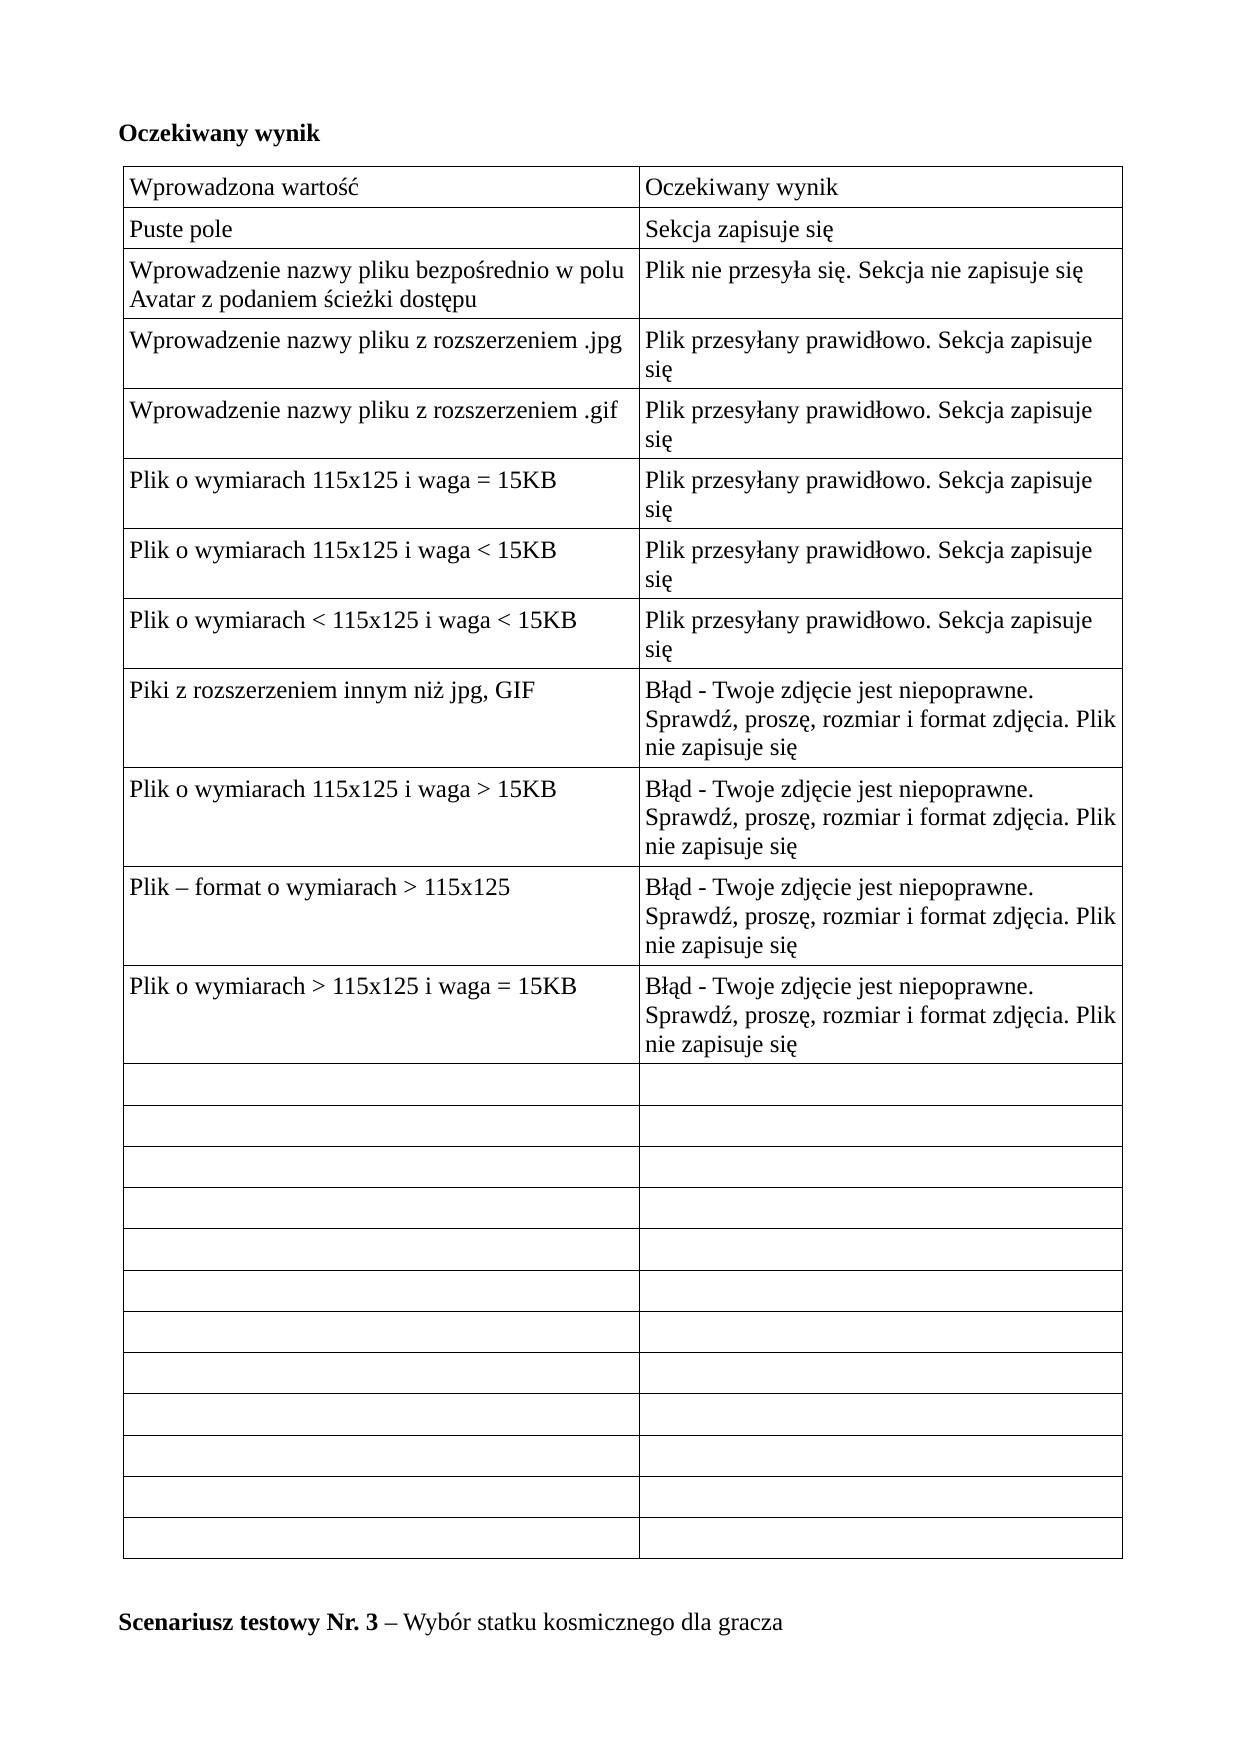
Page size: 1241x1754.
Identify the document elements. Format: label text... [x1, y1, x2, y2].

table_cell Plik o wymiarach < 115x125 i waga < 15KB [124, 599, 639, 668]
table_cell Błąd - Twoje zdjęcie jest niepoprawne. Sprawdź, proszę, rozmiar i format zdjęcia. Plik nie zapisuje się [640, 867, 1122, 964]
table_cell [640, 1106, 1122, 1146]
table_cell Plik przesyłany prawidłowo. Sekcja zapisuje się [640, 599, 1122, 668]
table_header Wprowadzona wartość [124, 167, 639, 207]
table_header Oczekiwany wynik [640, 167, 1122, 207]
table_cell Puste pole [124, 208, 639, 248]
table_cell Błąd - Twoje zdjęcie jest niepoprawne. Sprawdź, proszę, rozmiar i format zdjęcia. Plik nie zapisuje się [640, 768, 1122, 866]
table_cell Plik przesyłany prawidłowo. Sekcja zapisuje się [640, 459, 1122, 528]
table_cell Plik przesyłany prawidłowo. Sekcja zapisuje się [640, 529, 1122, 598]
table_cell [640, 1477, 1122, 1517]
table_cell [640, 1271, 1122, 1311]
table_cell [124, 1229, 639, 1269]
table_cell [124, 1106, 639, 1146]
table_cell Plik o wymiarach > 115x125 i waga = 15KB [124, 966, 639, 1063]
table_cell Błąd - Twoje zdjęcie jest niepoprawne. Sprawdź, proszę, rozmiar i format zdjęcia. Plik nie zapisuje się [640, 966, 1122, 1063]
table_cell Plik o wymiarach 115x125 i waga < 15KB [124, 529, 639, 598]
table_cell Plik nie przesyła się. Sekcja nie zapisuje się [640, 249, 1122, 318]
table_cell [640, 1394, 1122, 1434]
text Oczekiwany wynik [118, 118, 1122, 147]
table_cell Piki z rozszerzeniem innym niż jpg, GIF [124, 669, 639, 767]
table_cell [640, 1353, 1122, 1393]
table_cell Sekcja zapisuje się [640, 208, 1122, 248]
table_cell Wprowadzenie nazwy pliku bezpośrednio w polu Avatar z podaniem ścieżki dostępu [124, 249, 639, 318]
table_cell Plik o wymiarach 115x125 i waga = 15KB [124, 459, 639, 528]
table_cell [124, 1312, 639, 1352]
table_cell Plik o wymiarach 115x125 i waga > 15KB [124, 768, 639, 866]
table_cell Plik przesyłany prawidłowo. Sekcja zapisuje się [640, 319, 1122, 388]
table_cell [640, 1518, 1122, 1558]
table_cell [640, 1147, 1122, 1187]
table_cell [124, 1394, 639, 1434]
table_cell [124, 1188, 639, 1228]
table_cell [124, 1436, 639, 1476]
table_cell [640, 1064, 1122, 1104]
table_cell Błąd - Twoje zdjęcie jest niepoprawne. Sprawdź, proszę, rozmiar i format zdjęcia. Plik nie zapisuje się [640, 669, 1122, 767]
table_cell Wprowadzenie nazwy pliku z rozszerzeniem .gif [124, 389, 639, 458]
table_cell [124, 1353, 639, 1393]
text Scenariusz testowy Nr. 3 – Wybór statku kosmicznego dla gracza [118, 1607, 1122, 1636]
table_cell [124, 1477, 639, 1517]
table_cell [124, 1271, 639, 1311]
table_cell [640, 1436, 1122, 1476]
table_cell [124, 1518, 639, 1558]
table_cell [640, 1229, 1122, 1269]
table_cell [640, 1188, 1122, 1228]
table_cell [640, 1312, 1122, 1352]
table_cell Plik przesyłany prawidłowo. Sekcja zapisuje się [640, 389, 1122, 458]
table_cell Wprowadzenie nazwy pliku z rozszerzeniem .jpg [124, 319, 639, 388]
table_cell [124, 1147, 639, 1187]
table_cell [124, 1064, 639, 1104]
table_cell Plik – format o wymiarach > 115x125 [124, 867, 639, 964]
